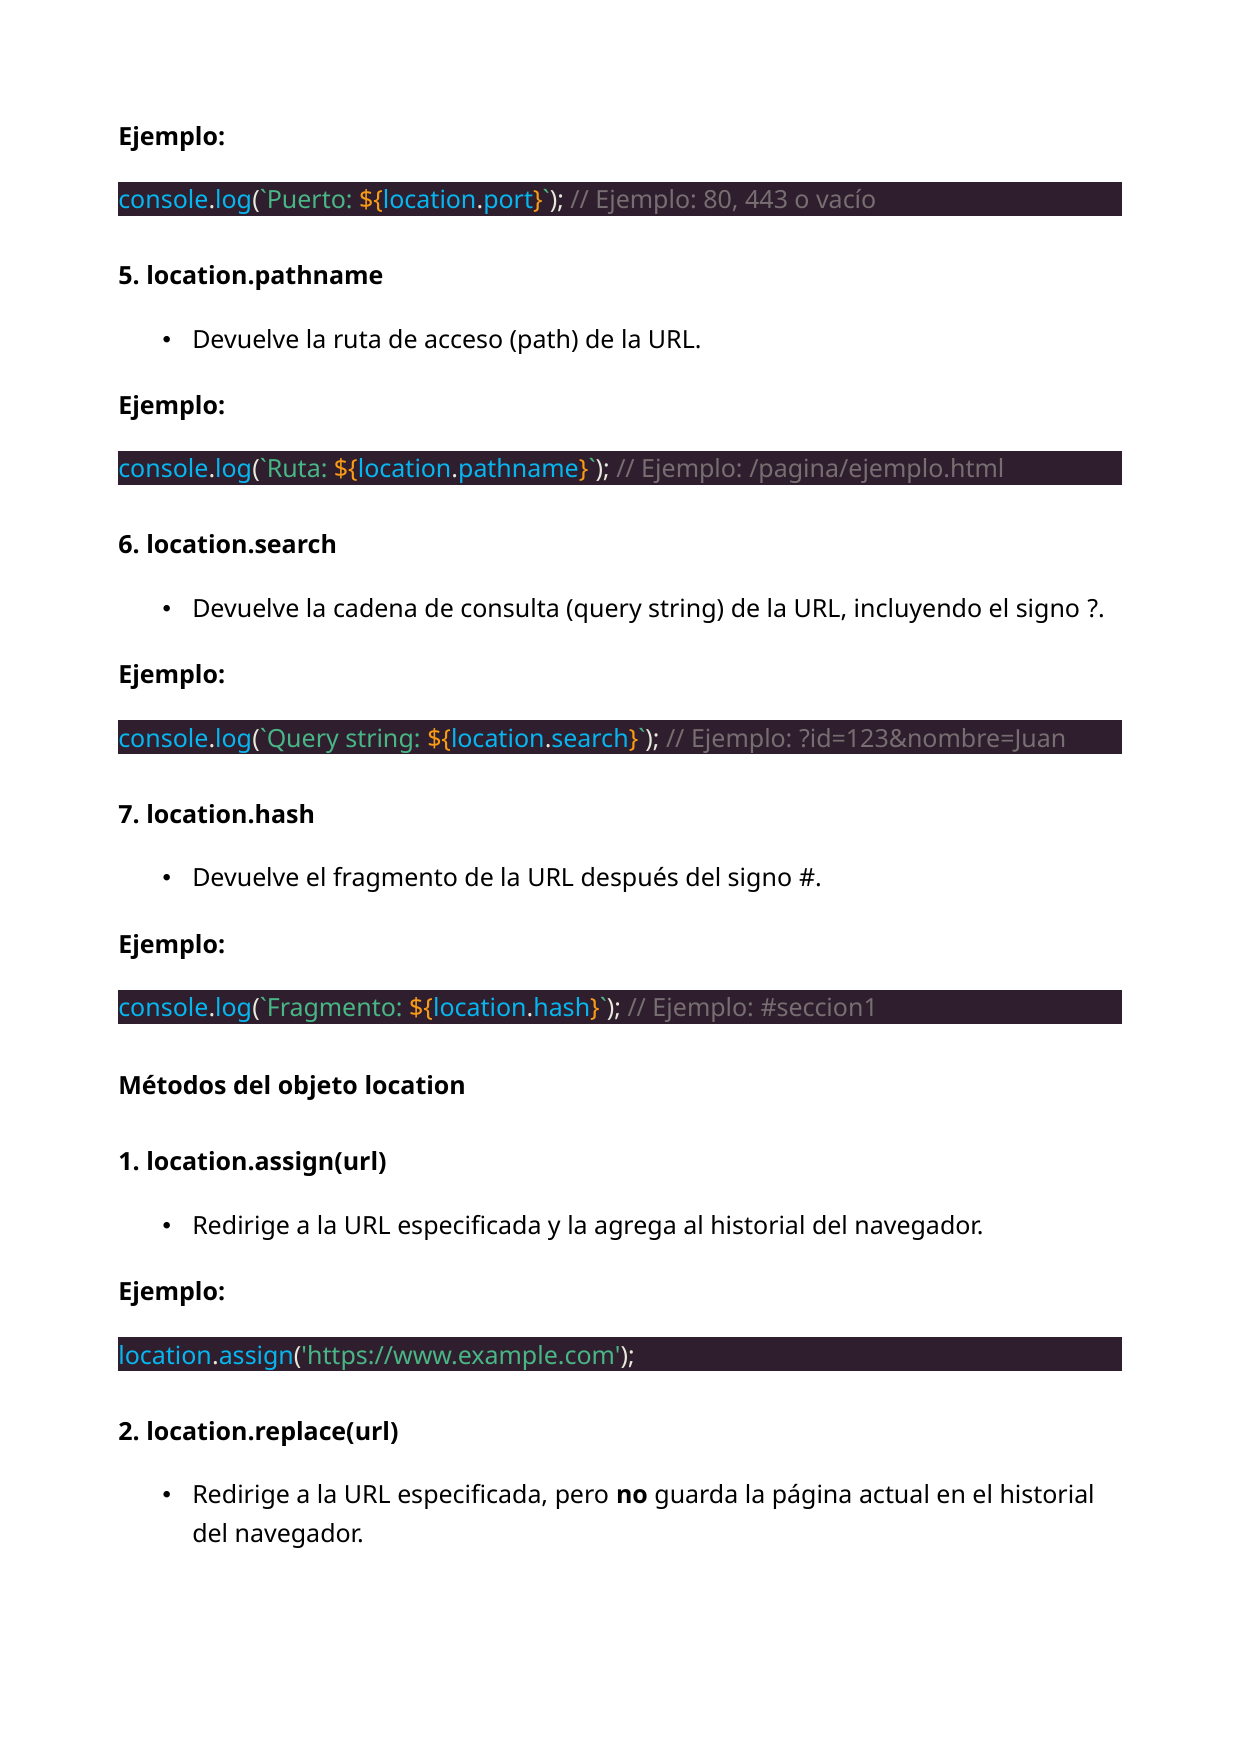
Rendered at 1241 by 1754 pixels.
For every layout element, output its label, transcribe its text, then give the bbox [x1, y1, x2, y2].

list Redirige a la URL especificada y la agrega al historial del navegador. [162, 1207, 1122, 1242]
subtitle Ejemplo: [118, 118, 1122, 152]
subtitle Métodos del objeto location [118, 1068, 1122, 1102]
text console.log(`Puerto: ${location.port}`); // Ejemplo: 80, 443 o vacío [118, 182, 1122, 216]
text location.assign('https://www.example.com'); [118, 1337, 1122, 1371]
list Redirige a la URL especificada, pero no guarda la página actual en el historial del navegador. [162, 1477, 1122, 1550]
subtitle Ejemplo: [118, 387, 1122, 422]
text console.log(`Query string: ${location.search}`); // Ejemplo: ?id=123&nombre=Juan [118, 720, 1122, 754]
text console.log(`Ruta: ${location.pathname}`); // Ejemplo: /pagina/ejemplo.html [118, 451, 1122, 485]
subtitle 7. location.hash [118, 796, 1122, 831]
subtitle 1. location.assign(url) [118, 1144, 1122, 1178]
text console.log(`Fragmento: ${location.hash}`); // Ejemplo: #seccion1 [118, 990, 1122, 1024]
list Devuelve la cadena de consulta (query string) de la URL, incluyendo el signo ?. [162, 591, 1122, 625]
subtitle 5. location.pathname [118, 258, 1122, 292]
list Devuelve el fragmento de la URL después del signo #. [162, 860, 1122, 894]
list Devuelve la ruta de acceso (path) de la URL. [162, 321, 1122, 355]
subtitle 2. location.replace(url) [118, 1413, 1122, 1447]
subtitle Ejemplo: [118, 926, 1122, 960]
subtitle Ejemplo: [118, 657, 1122, 691]
subtitle 6. location.search [118, 527, 1122, 561]
subtitle Ejemplo: [118, 1274, 1122, 1308]
